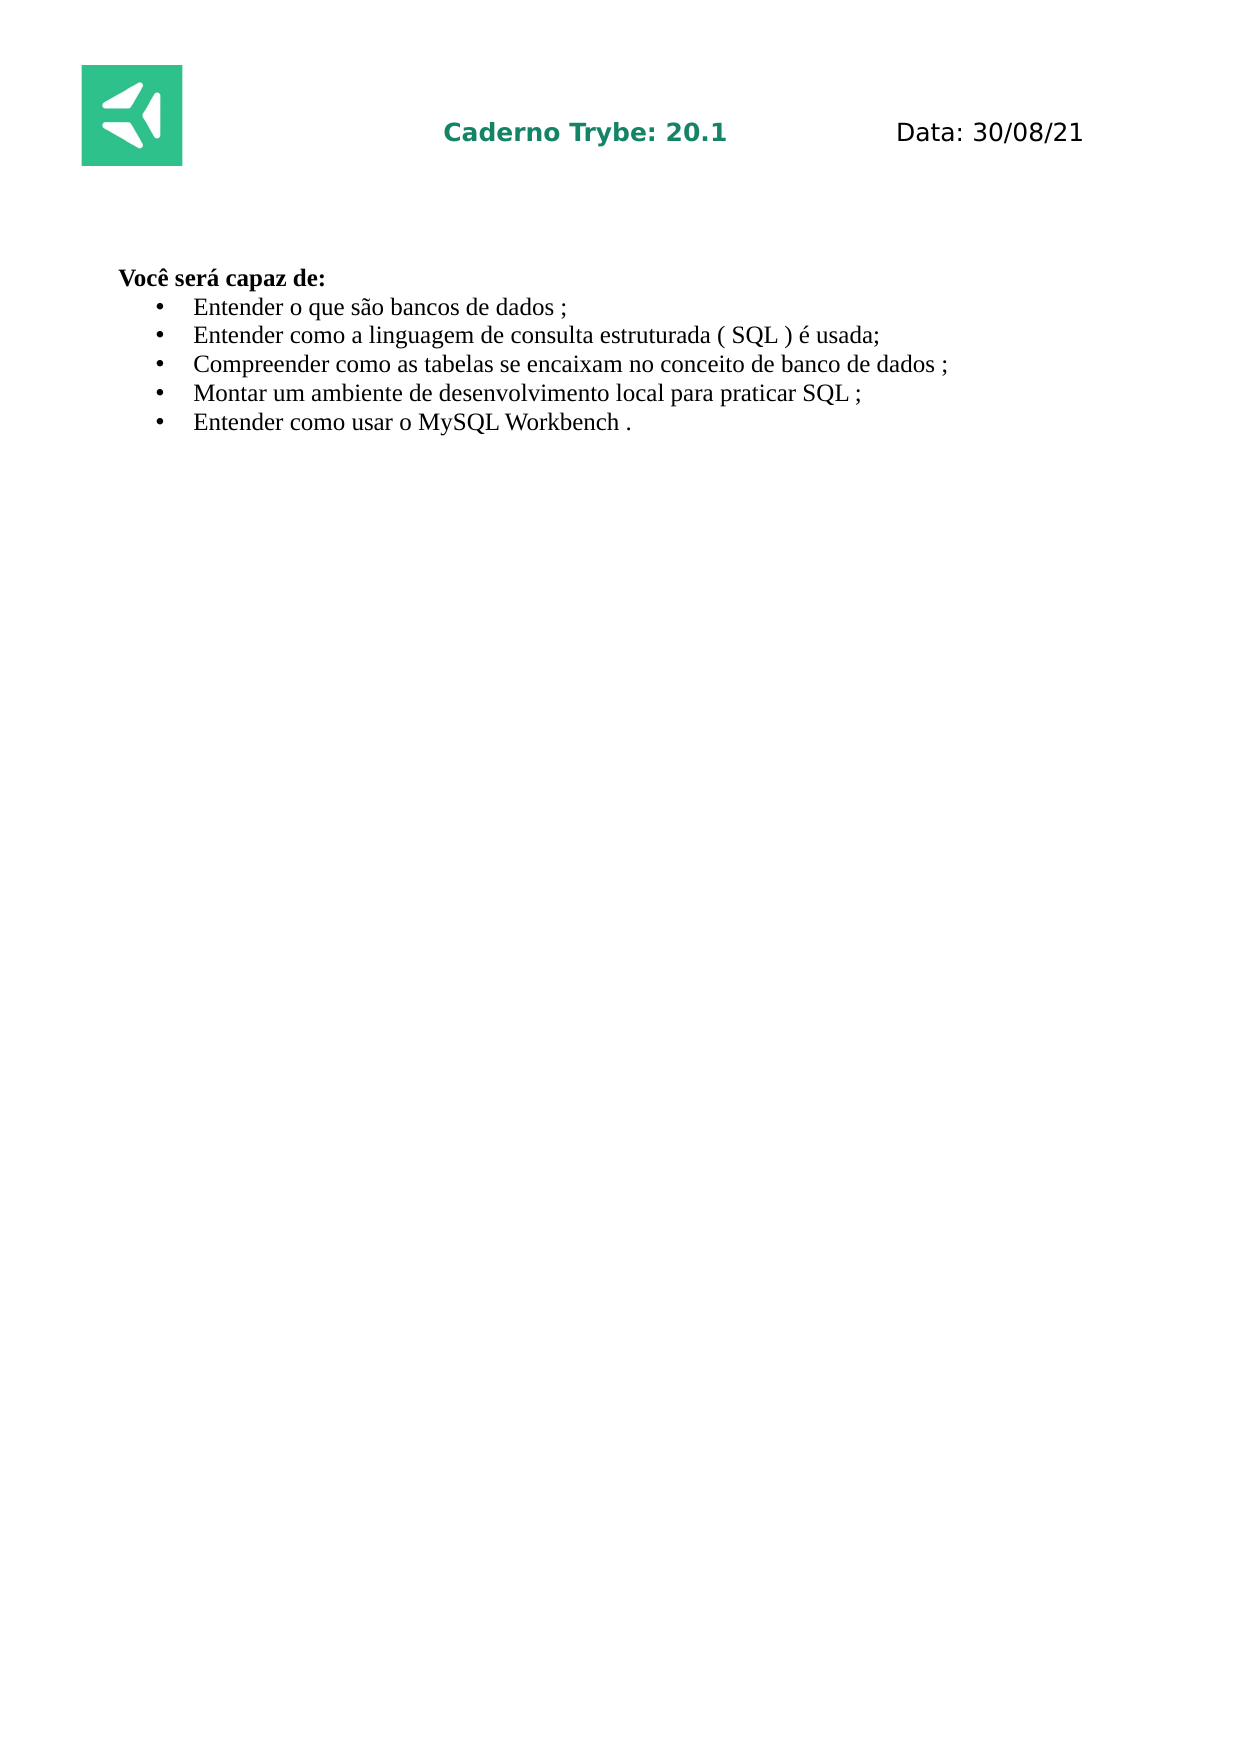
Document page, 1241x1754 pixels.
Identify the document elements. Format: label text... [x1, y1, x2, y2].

list Montar um ambiente de desenvolvimento local para praticar SQL ; [156, 378, 1122, 407]
picture [81, 65, 183, 166]
list Entender como usar o MySQL Workbench . [156, 407, 1122, 436]
text Você será capaz de: [118, 263, 1122, 292]
list Entender o que são bancos de dados ; [156, 292, 1122, 321]
list Entender como a linguagem de consulta estruturada ( SQL ) é usada; [156, 321, 1122, 349]
list Compreender como as tabelas se encaixam no conceito de banco de dados ; [156, 349, 1122, 378]
